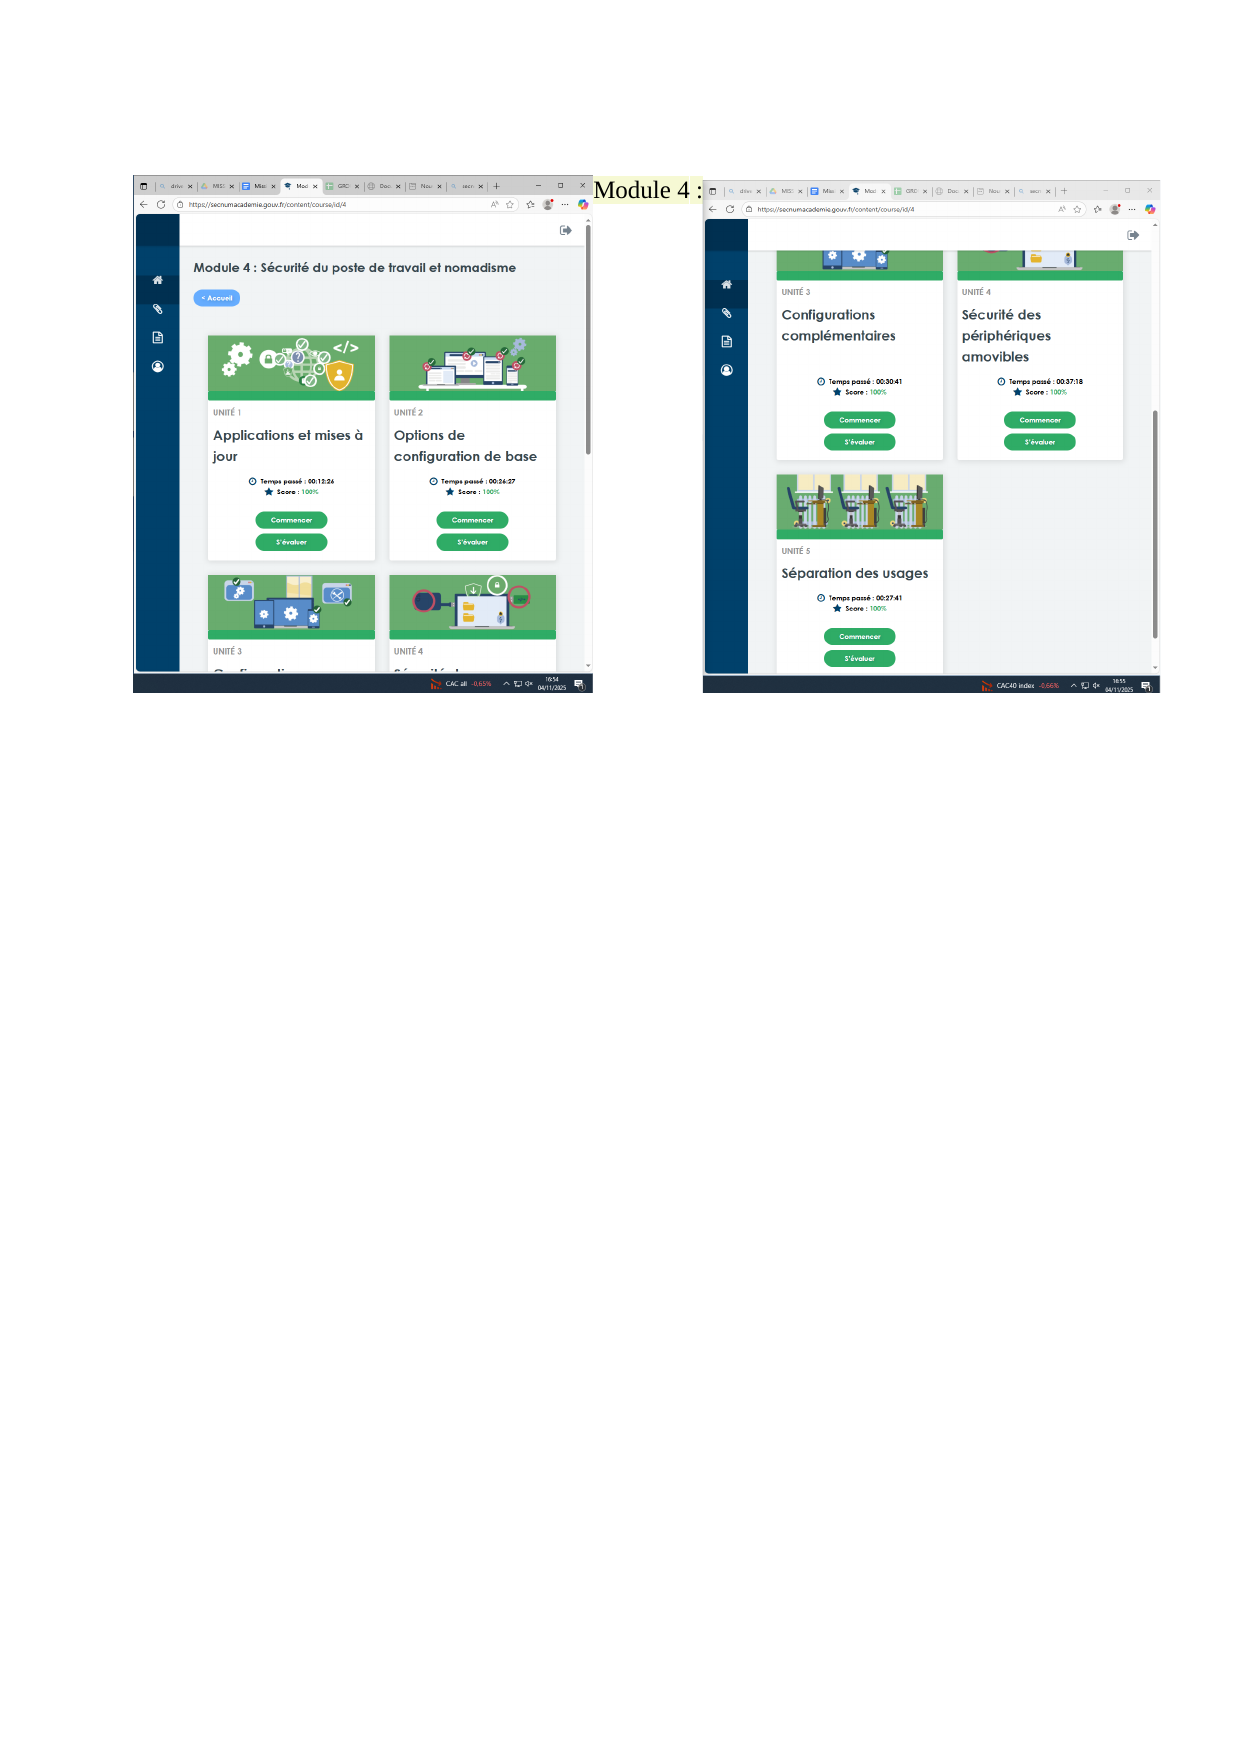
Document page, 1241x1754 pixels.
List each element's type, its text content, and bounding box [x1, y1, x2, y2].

picture [702, 180, 1161, 693]
text Module 4 : [593, 176, 1122, 204]
text [118, 176, 133, 204]
picture [133, 175, 593, 693]
